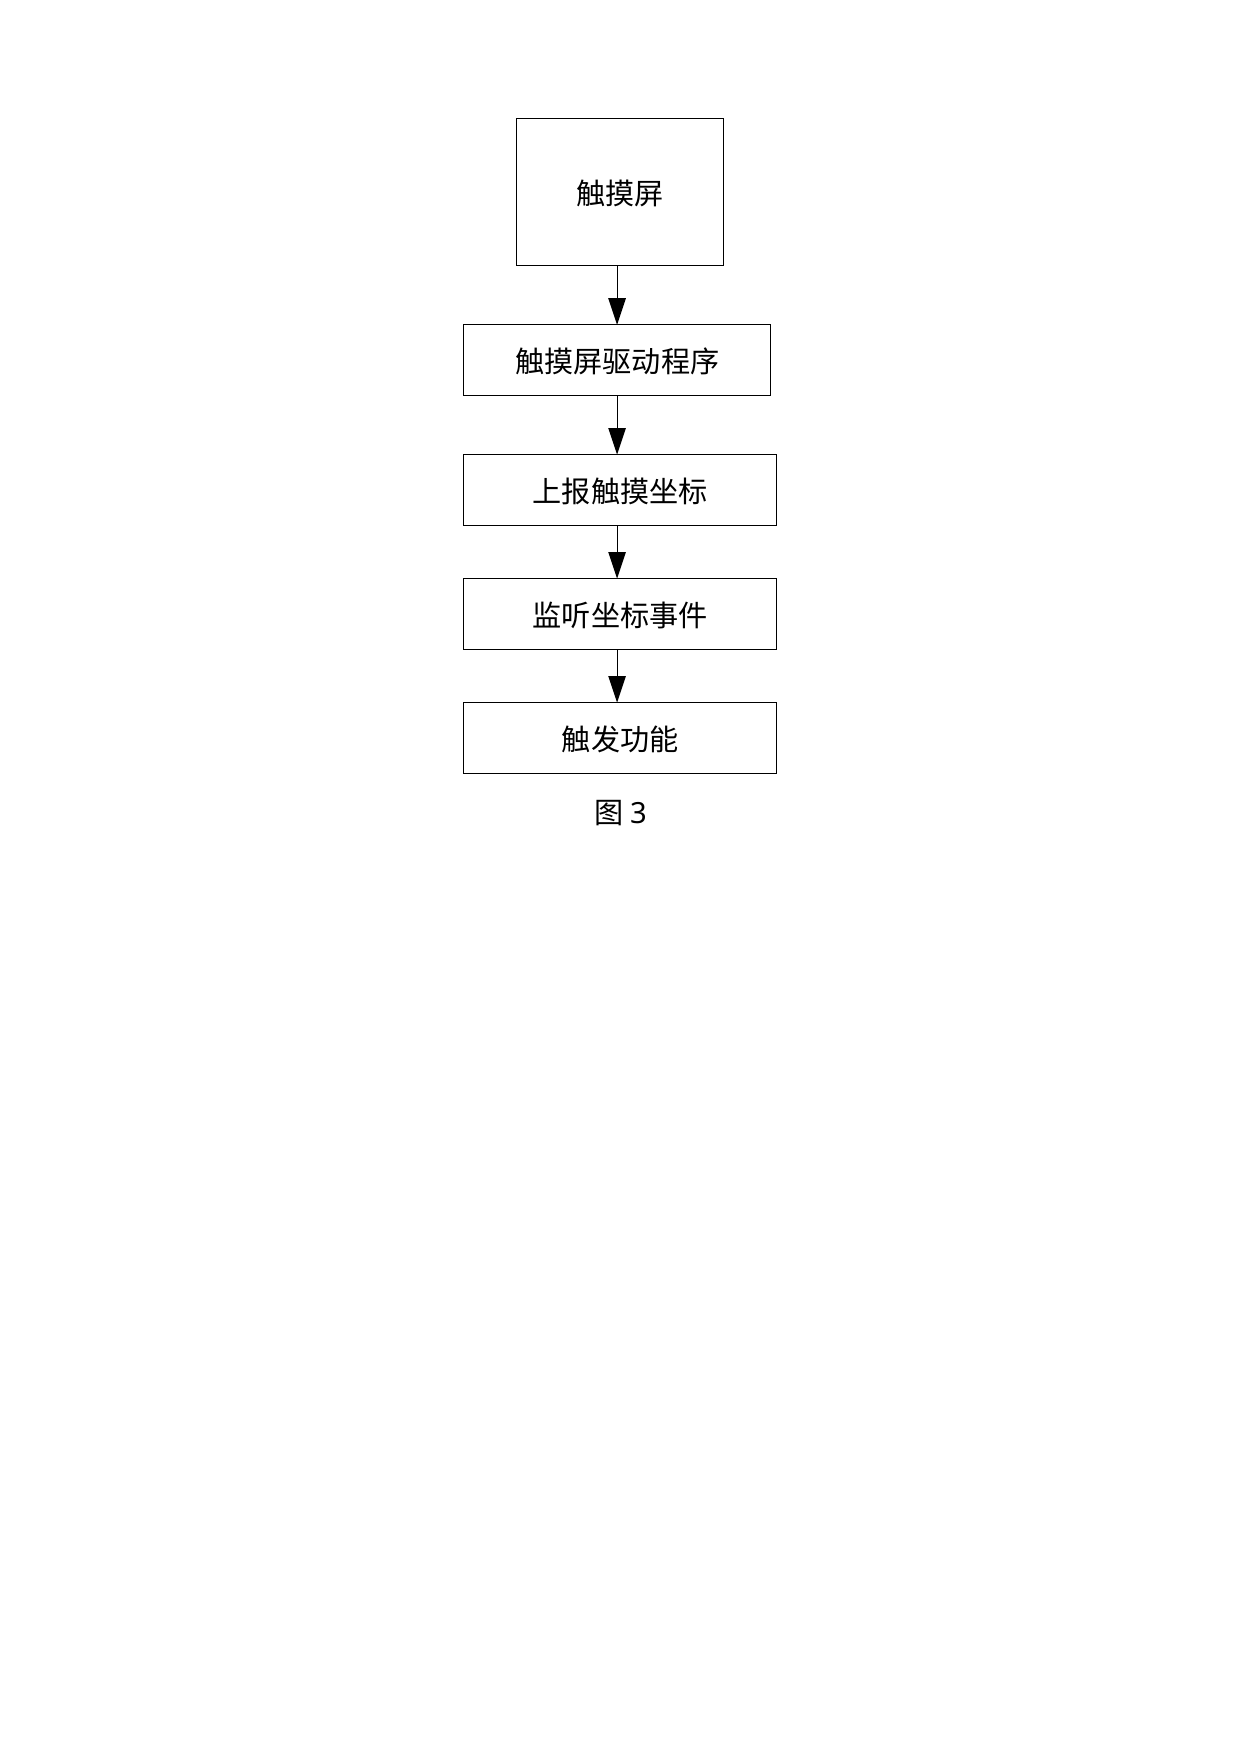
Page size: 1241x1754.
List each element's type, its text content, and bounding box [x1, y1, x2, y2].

text 图 3 [118, 790, 1122, 832]
